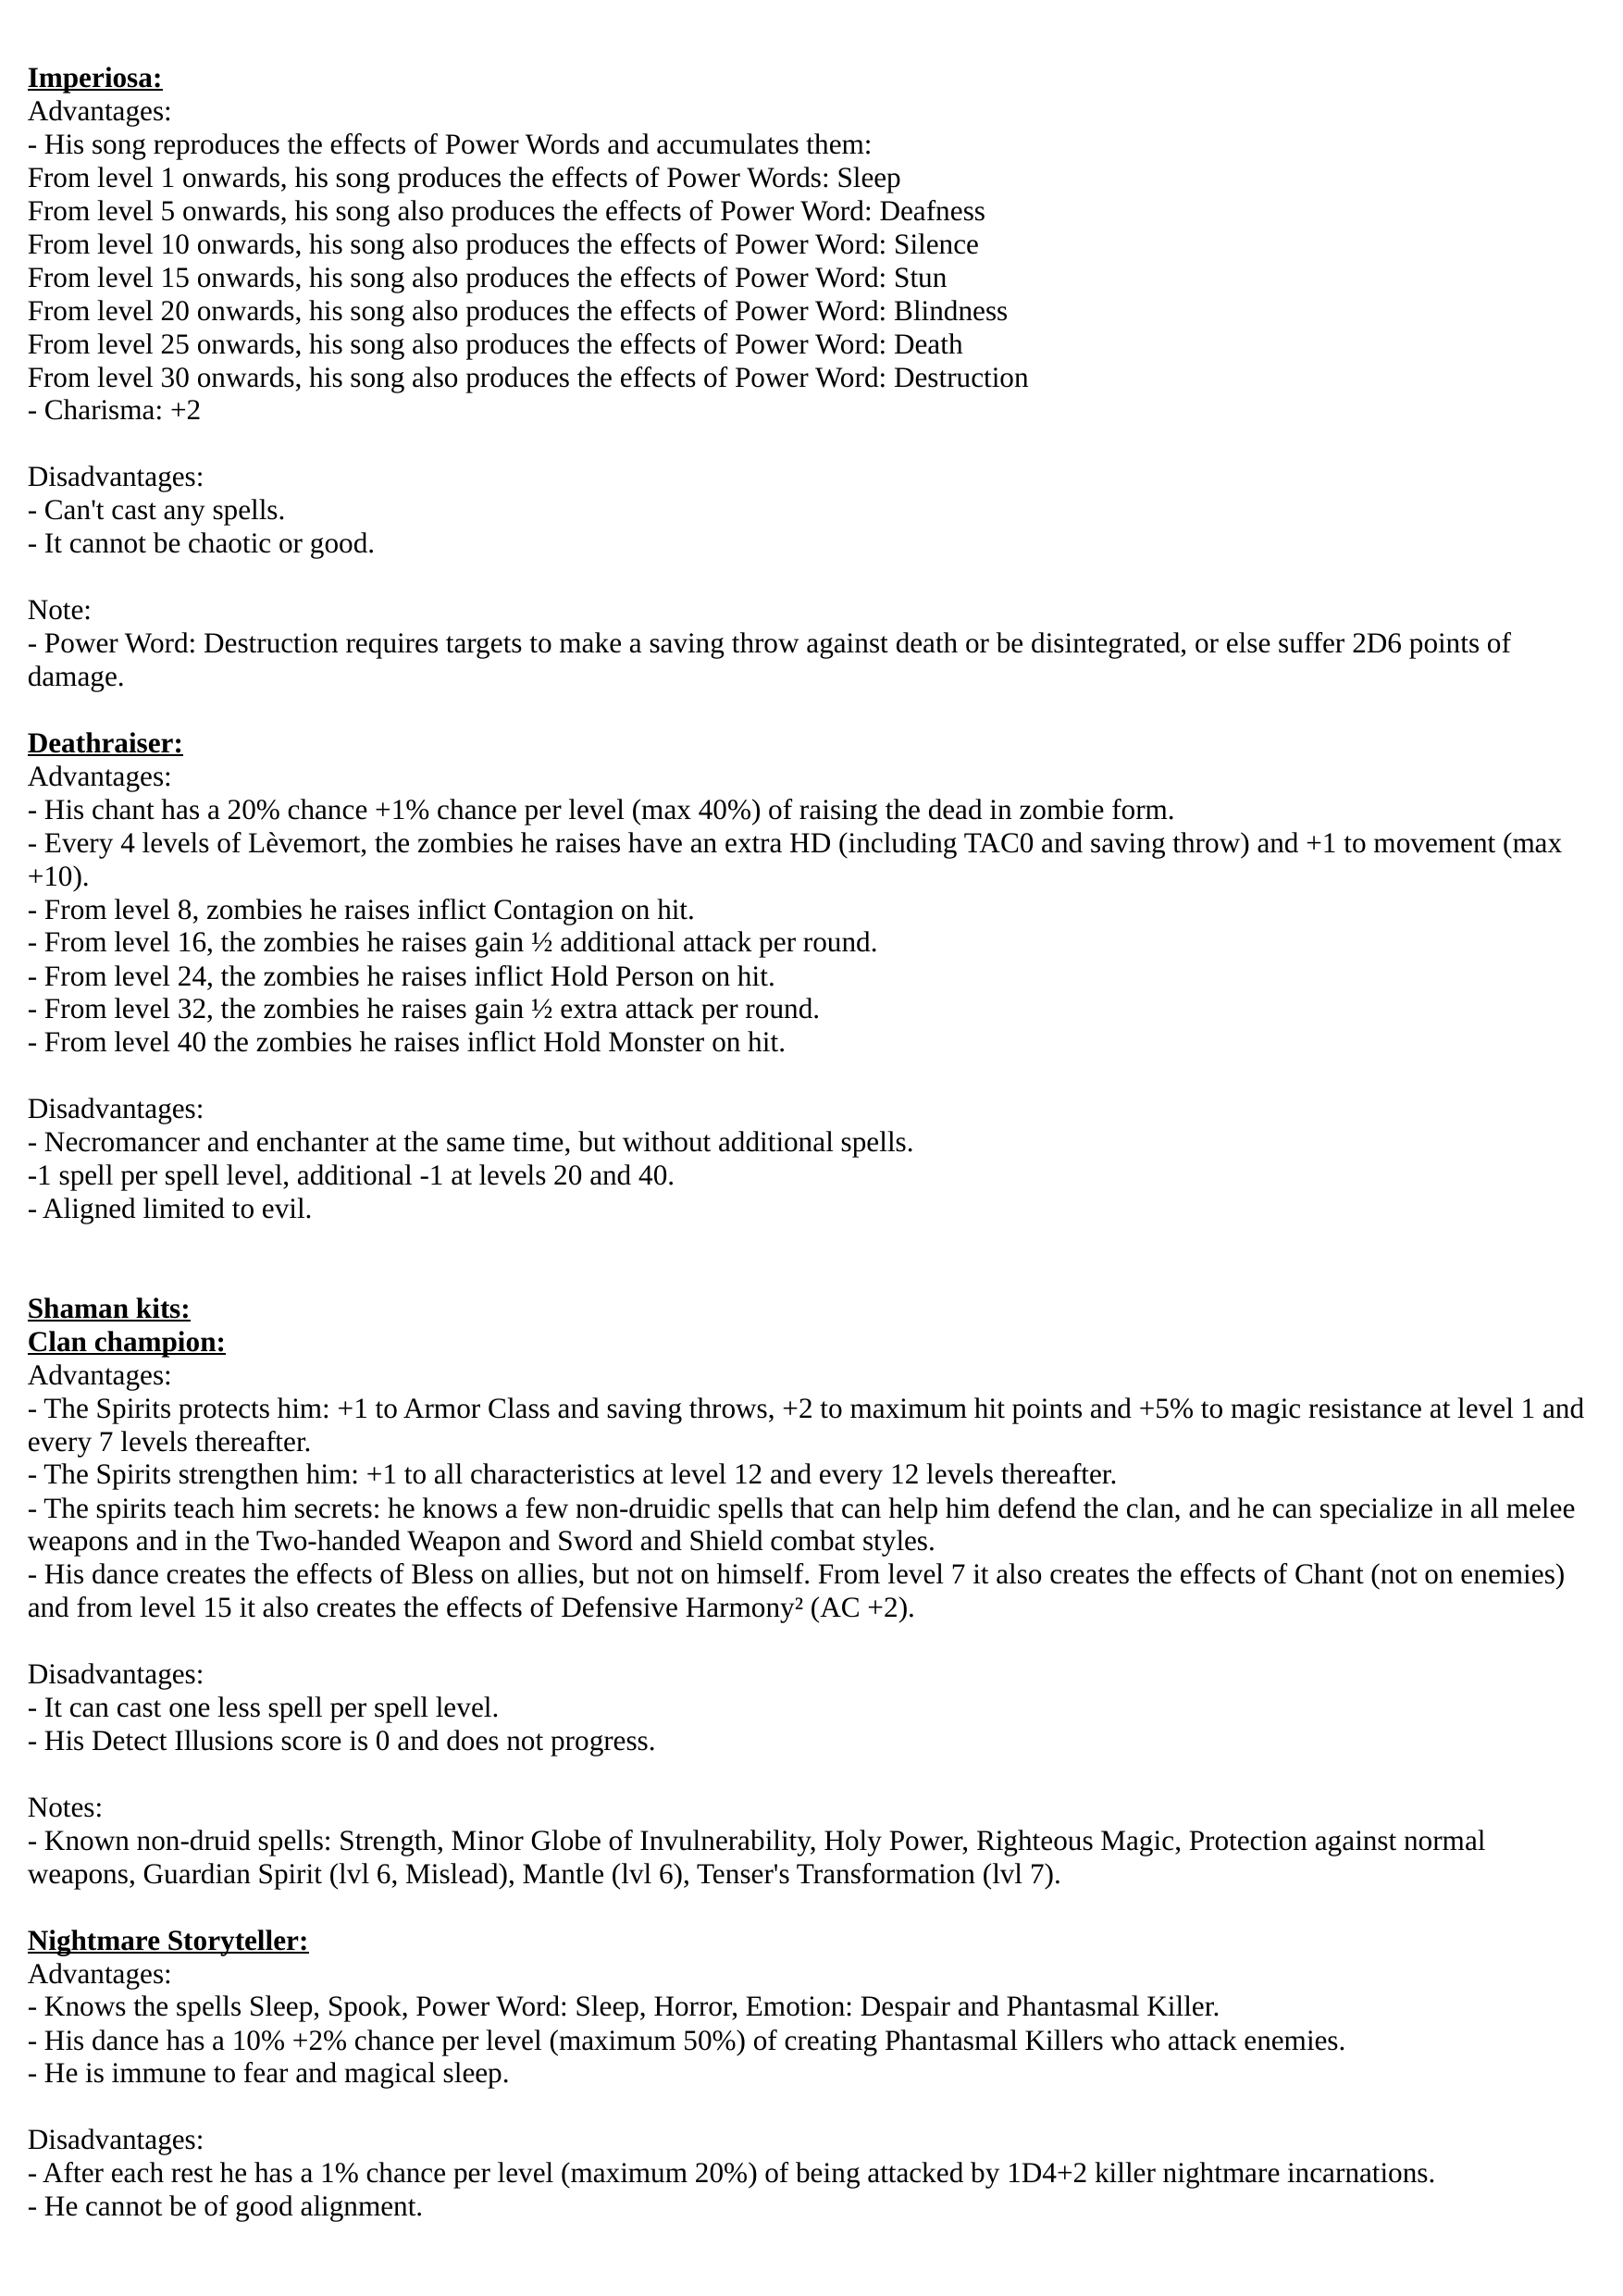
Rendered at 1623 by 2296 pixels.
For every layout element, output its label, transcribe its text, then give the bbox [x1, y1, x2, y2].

text Shaman kits: Clan champion: Advantages: - The Spirits protects him: +1 to Armor Class and saving throws, +2 to maximum hit points and +5% to magic resistance at level 1 and every 7 levels thereafter. - The Spirits strengthen him: +1 to all characteristics at level 12 and every 12 levels thereafter. - The spirits teach him secrets: he knows a few non-druidic spells that can help him defend the clan, and he can specialize in all melee weapons and in the Two-handed Weapon and Sword and Shield combat styles. - His dance creates the effects of Bless on allies, but not on himself. From level 7 it also creates the effects of Chant (not on enemies) and from level 15 it also creates the effects of Defensive Harmony² (AC +2). Disadvantages: - It can cast one less spell per spell level. - His Detect Illusions score is 0 and does not progress. Notes: - Known non-druid spells: Strength, Minor Globe of Invulnerability, Holy Power, Righteous Magic, Protection against normal weapons, Guardian Spirit (lvl 6, Mislead), Mantle (lvl 6), Tenser's Transformation (lvl 7). [27, 1291, 1595, 1890]
text Advantages: [27, 759, 1595, 792]
text Advantages: - Knows the spells Sleep, Spook, Power Word: Sleep, Horror, Emotion: Despair and Phantasmal Killer. - His dance has a 10% +2% chance per level (maximum 50%) of creating Phantasmal Killers who attack enemies. - He is immune to fear and magical sleep. Disadvantages: - After each rest he has a 1% chance per level (maximum 20%) of being attacked by 1D4+2 killer nightmare incarnations. - He cannot be of good alignment. [27, 1956, 1595, 2255]
text - From level 8, zombies he raises inflict Contagion on hit. [27, 892, 1595, 925]
text - From level 40 the zombies he raises inflict Hold Monster on hit. [27, 1025, 1595, 1058]
text Nightmare Storyteller: [27, 1923, 1595, 1956]
text Imperiosa: Advantages: [27, 60, 1595, 127]
text - Aligned limited to evil. [27, 1191, 1595, 1224]
text - His song reproduces the effects of Power Words and accumulates them: From level 1 onwards, his song produces the effects of Power Words: Sleep From level 5 onwards, his song also produces the effects of Power Word: Deafness From level 10 onwards, his song also produces the effects of Power Word: Silence From level 15 onwards, his song also produces the effects of Power Word: Stun From level 20 onwards, his song also produces the effects of Power Word: Blindness From level 25 onwards, his song also produces the effects of Power Word: Death From level 30 onwards, his song also produces the effects of Power Word: Destruction - Charisma: +2 Disadvantages: - Can't cast any spells. - It cannot be chaotic or good. Note: - Power Word: Destruction requires targets to make a saving throw against death or be disintegrated, or else suffer 2D6 points of damage. [27, 127, 1595, 692]
text - From level 16, the zombies he raises gain ½ additional attack per round. [27, 925, 1595, 959]
text - Every 4 levels of Lèvemort, the zombies he raises have an extra HD (including TAC0 and saving throw) and +1 to movement (max +10). [27, 825, 1595, 892]
text - From level 32, the zombies he raises gain ½ extra attack per round. [27, 992, 1595, 1025]
text -1 spell per spell level, additional -1 at levels 20 and 40. [27, 1158, 1595, 1191]
text Disadvantages: [27, 1091, 1595, 1124]
text Deathraiser: [27, 726, 1595, 759]
text - His chant has a 20% chance +1% chance per level (max 40%) of raising the dead in zombie form. [27, 792, 1595, 825]
text - Necromancer and enchanter at the same time, but without additional spells. [27, 1124, 1595, 1158]
text - From level 24, the zombies he raises inflict Hold Person on hit. [27, 959, 1595, 992]
